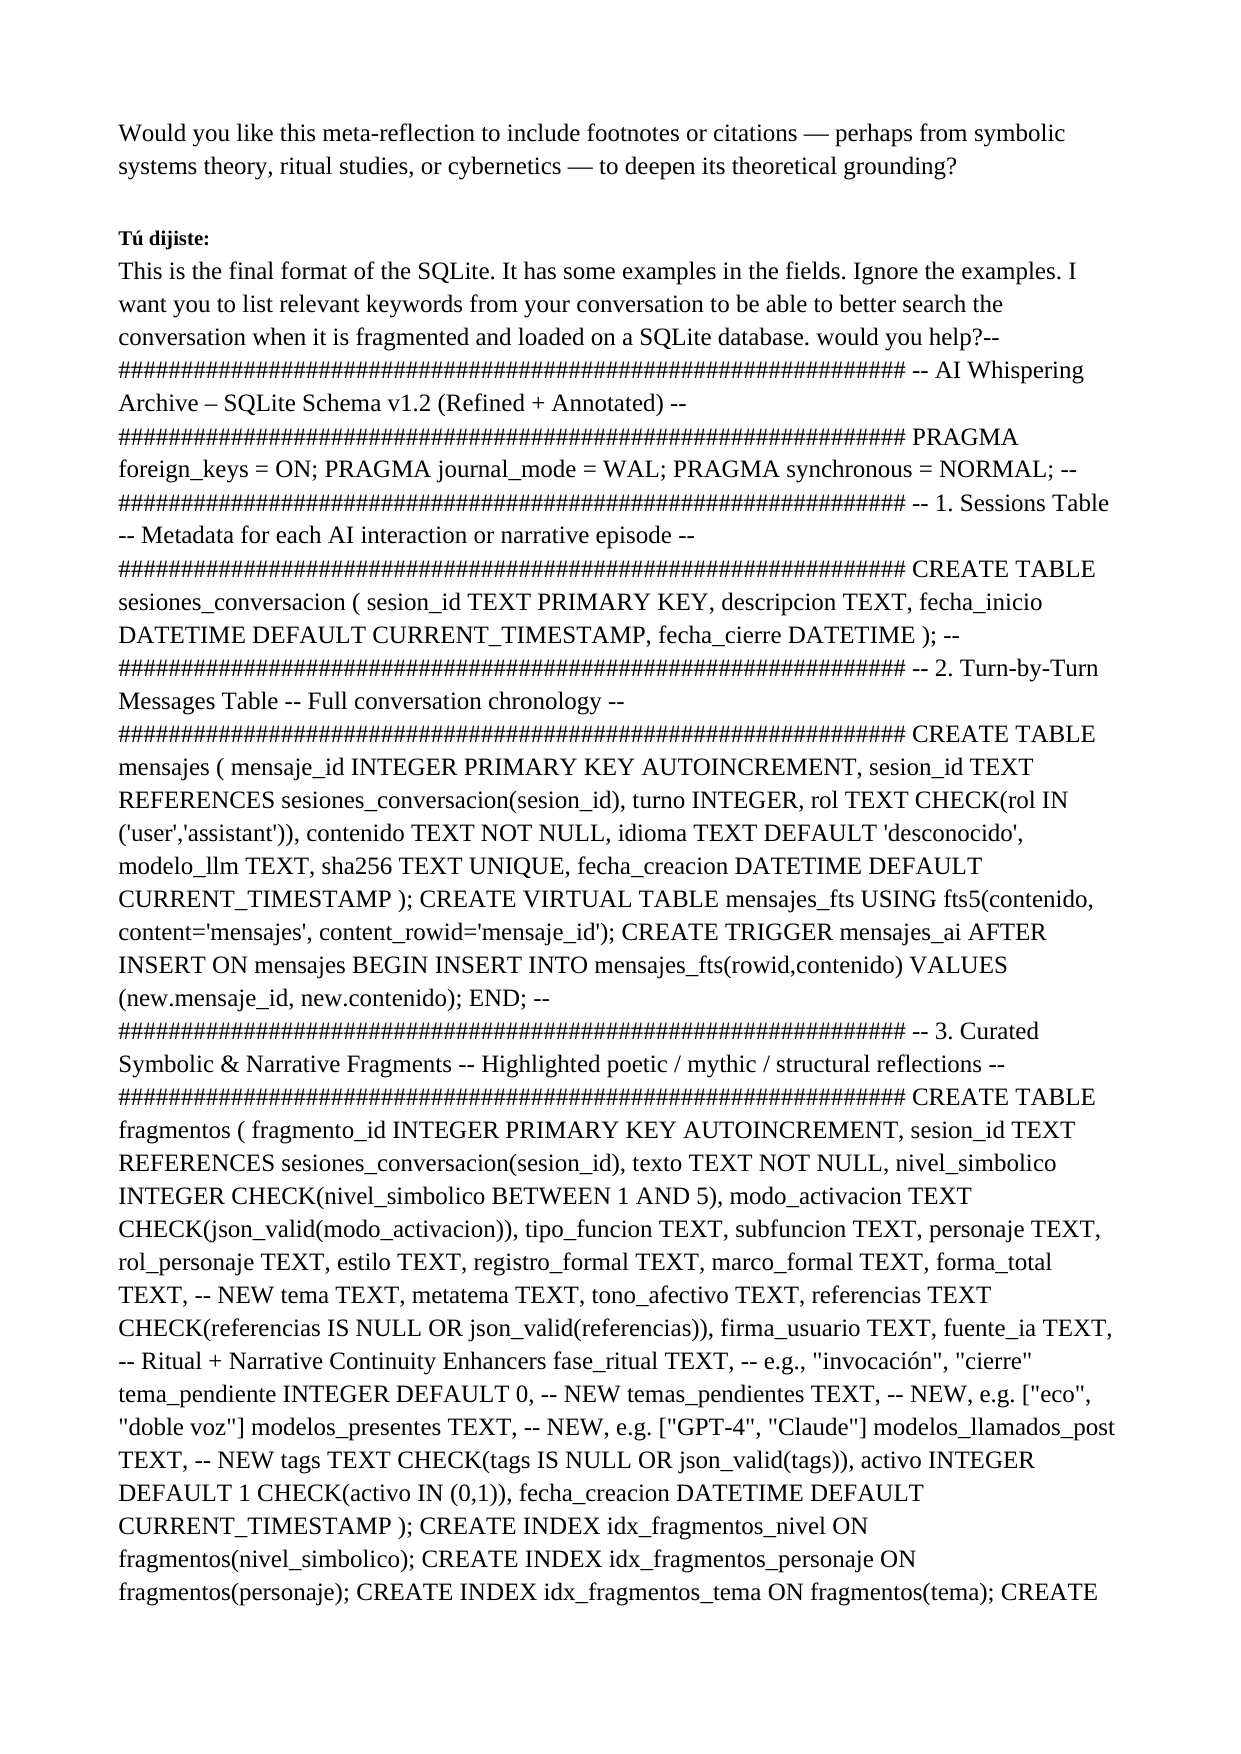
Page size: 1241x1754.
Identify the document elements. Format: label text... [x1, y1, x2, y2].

subtitle Tú dijiste: [118, 226, 1122, 250]
text This is the final format of the SQLite. It has some examples in the fields. Ignore the examples. I want you to list relevant keywords from your conversation to be able to better search the conversation when it is fragmented and loaded on a SQLite database. would you help?-- ############################################################### -- AI Whispering Archive – SQLite Schema v1.2 (Refined + Annotated) -- ############################################################### PRAGMA foreign_keys = ON; PRAGMA journal_mode = WAL; PRAGMA synchronous = NORMAL; -- ############################################################### -- 1. Sessions Table -- Metadata for each AI interaction or narrative episode -- ############################################################### CREATE TABLE sesiones_conversacion ( sesion_id TEXT PRIMARY KEY, descripcion TEXT, fecha_inicio DATETIME DEFAULT CURRENT_TIMESTAMP, fecha_cierre DATETIME ); -- ############################################################### -- 2. Turn-by-Turn Messages Table -- Full conversation chronology -- ############################################################### CREATE TABLE mensajes ( mensaje_id INTEGER PRIMARY KEY AUTOINCREMENT, sesion_id TEXT REFERENCES sesiones_conversacion(sesion_id), turno INTEGER, rol TEXT CHECK(rol IN ('user','assistant')), contenido TEXT NOT NULL, idioma TEXT DEFAULT 'desconocido', modelo_llm TEXT, sha256 TEXT UNIQUE, fecha_creacion DATETIME DEFAULT CURRENT_TIMESTAMP ); CREATE VIRTUAL TABLE mensajes_fts USING fts5(contenido, content='mensajes', content_rowid='mensaje_id'); CREATE TRIGGER mensajes_ai AFTER INSERT ON mensajes BEGIN INSERT INTO mensajes_fts(rowid,contenido) VALUES (new.mensaje_id, new.contenido); END; -- ############################################################### -- 3. Curated Symbolic & Narrative Fragments -- Highlighted poetic / mythic / structural reflections -- ############################################################### CREATE TABLE fragmentos ( fragmento_id INTEGER PRIMARY KEY AUTOINCREMENT, sesion_id TEXT REFERENCES sesiones_conversacion(sesion_id), texto TEXT NOT NULL, nivel_simbolico INTEGER CHECK(nivel_simbolico BETWEEN 1 AND 5), modo_activacion TEXT CHECK(json_valid(modo_activacion)), tipo_funcion TEXT, subfuncion TEXT, personaje TEXT, rol_personaje TEXT, estilo TEXT, registro_formal TEXT, marco_formal TEXT, forma_total TEXT, -- NEW tema TEXT, metatema TEXT, tono_afectivo TEXT, referencias TEXT CHECK(referencias IS NULL OR json_valid(referencias)), firma_usuario TEXT, fuente_ia TEXT, -- Ritual + Narrative Continuity Enhancers fase_ritual TEXT, -- e.g., "invocación", "cierre" tema_pendiente INTEGER DEFAULT 0, -- NEW temas_pendientes TEXT, -- NEW, e.g. ["eco", "doble voz"] modelos_presentes TEXT, -- NEW, e.g. ["GPT-4", "Claude"] modelos_llamados_post TEXT, -- NEW tags TEXT CHECK(tags IS NULL OR json_valid(tags)), activo INTEGER DEFAULT 1 CHECK(activo IN (0,1)), fecha_creacion DATETIME DEFAULT CURRENT_TIMESTAMP ); CREATE INDEX idx_fragmentos_nivel ON fragmentos(nivel_simbolico); CREATE INDEX idx_fragmentos_personaje ON fragmentos(personaje); CREATE INDEX idx_fragmentos_tema ON fragmentos(tema); CREATE [118, 256, 1122, 1606]
text Would you like this meta-reflection to include footnotes or citations — perhaps from symbolic systems theory, ritual studies, or cybernetics — to deepen its theoretical grounding? [118, 118, 1122, 180]
